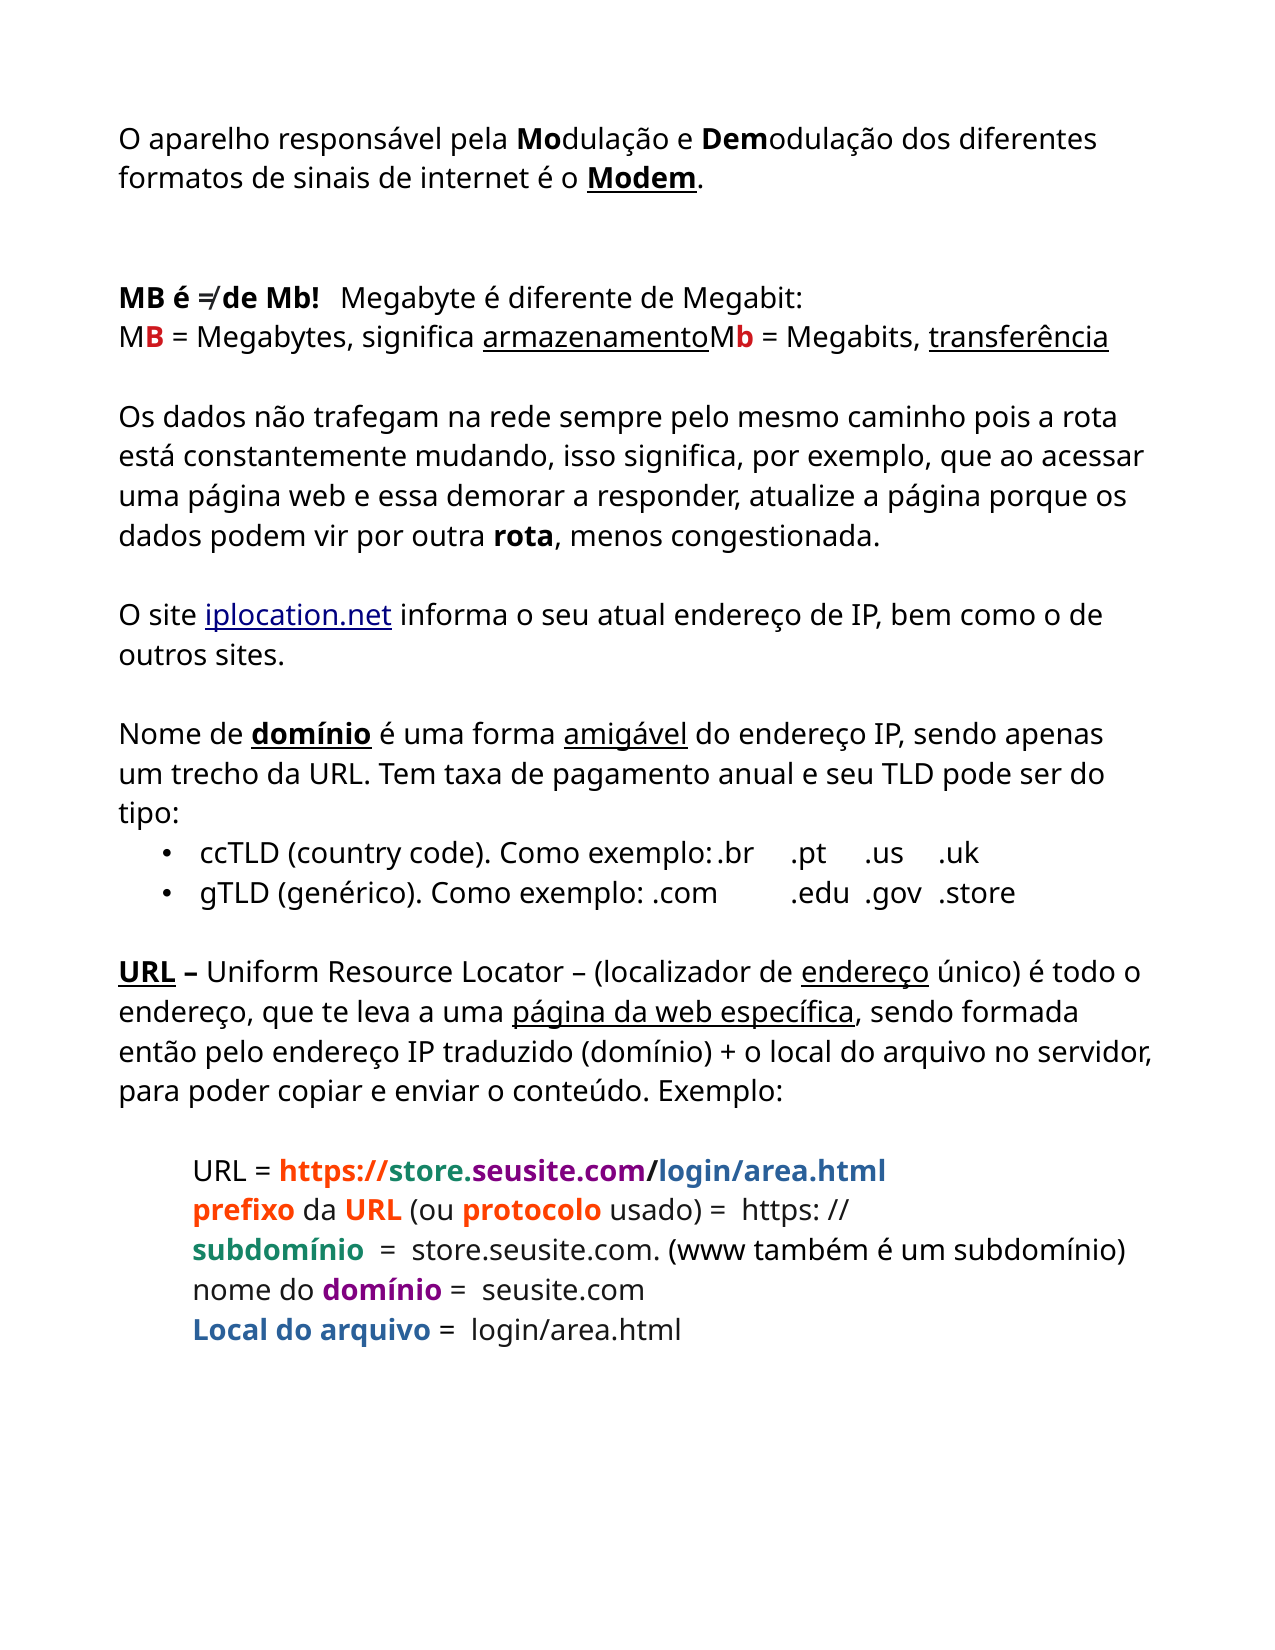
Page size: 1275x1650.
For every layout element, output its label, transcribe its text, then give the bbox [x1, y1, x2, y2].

list gTLD (genérico). Como exemplo: .com .edu .gov .store [162, 872, 1157, 912]
text MB = Megabytes, significa armazenamento Mb = Megabits, transferência [118, 317, 1157, 356]
text prefixo da URL (ou protocolo usado) = https: // [118, 1190, 1157, 1229]
text O site iplocation.net informa o seu atual endereço de IP, bem como o de outros sites. [118, 594, 1157, 674]
text MB é ≠ de Mb! Megabyte é diferente de Megabit: [118, 277, 1157, 317]
text subdomínio = store.seusite.com. (www também é um subdomínio) [118, 1229, 1157, 1269]
text URL – Uniform Resource Locator – (localizador de endereço único) é todo o endereço, que te leva a uma página da web específica, sendo formada então pelo endereço IP traduzido (domínio) + o local do arquivo no servidor, para poder copiar e enviar o conteúdo. Exemplo: URL = https://store.seusite.com/login/area.html [118, 952, 1157, 1190]
text O aparelho responsável pela Modulação e Demodulação dos diferentes formatos de sinais de internet é o Modem. [118, 118, 1157, 197]
text Nome de domínio é uma forma amigável do endereço IP, sendo apenas um trecho da URL. Tem taxa de pagamento anual e seu TLD pode ser do tipo: [118, 713, 1157, 832]
text nome do domínio = seusite.com [118, 1269, 1157, 1309]
list ccTLD (country code). Como exemplo: .br .pt .us .uk [162, 832, 1157, 872]
text Local do arquivo = login/area.html [118, 1309, 1157, 1348]
text Os dados não trafegam na rede sempre pelo mesmo caminho pois a rota está constantemente mudando, isso significa, por exemplo, que ao acessar uma página web e essa demorar a responder, atualize a página porque os dados podem vir por outra rota, menos congestionada. [118, 396, 1157, 555]
